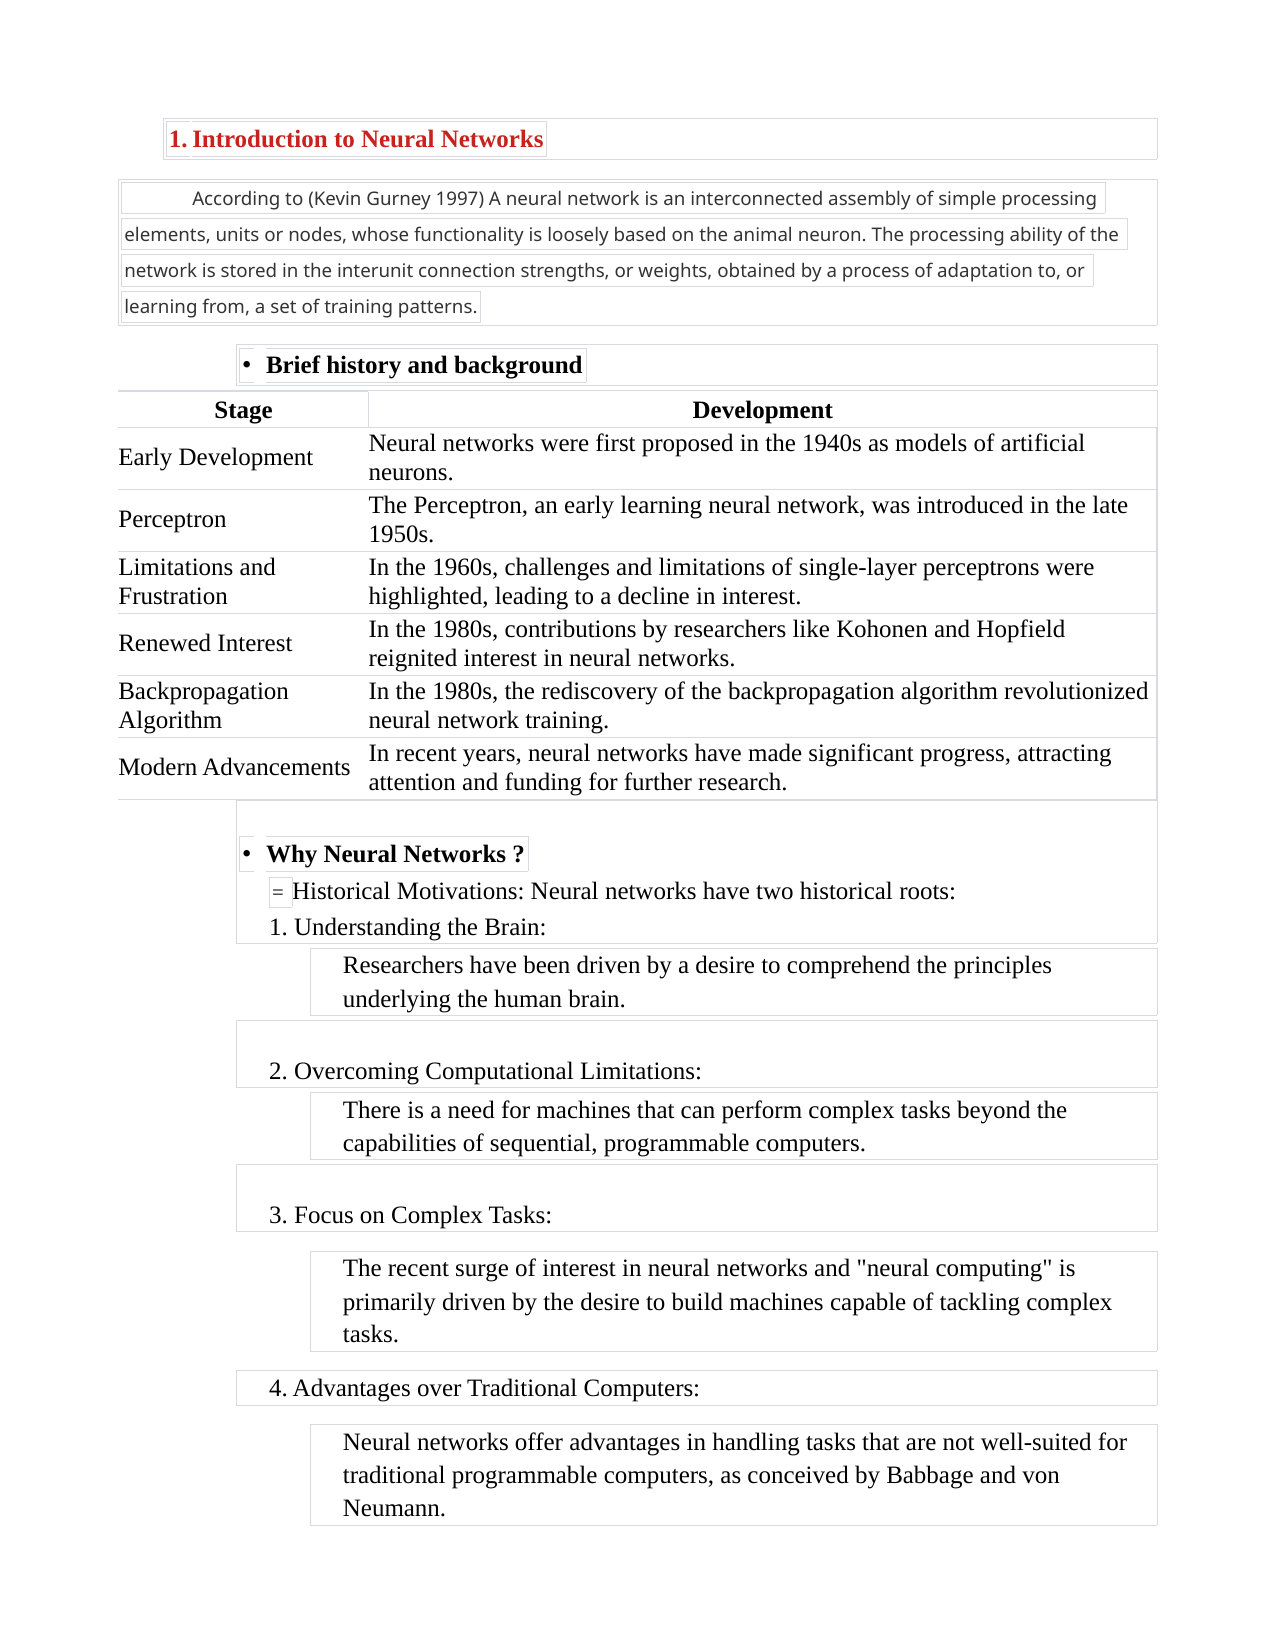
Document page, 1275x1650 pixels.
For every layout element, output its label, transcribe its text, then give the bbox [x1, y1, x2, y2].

table_cell Early Development [118, 428, 368, 488]
list 4. Advantages over Traditional Computers: [237, 1371, 1157, 1405]
table_cell In the 1960s, challenges and limitations of single-layer perceptrons were highlighted, leading to a decline in interest. [368, 552, 1156, 612]
list Why Neural Networks ? [237, 833, 1157, 871]
list Introduction to Neural Networks [164, 119, 1157, 159]
table_cell In the 1980s, the rediscovery of the backpropagation algorithm revolutionized neural network training. [368, 676, 1156, 736]
list 1. Understanding the Brain: [237, 908, 1157, 943]
list Neural networks offer advantages in handling tasks that are not well-suited for traditional programmable computers, as conceived by Babbage and von Neumann. [311, 1425, 1157, 1525]
table_cell Perceptron [118, 490, 368, 551]
table_cell In recent years, neural networks have made significant progress, attracting attention and funding for further research. [368, 738, 1156, 798]
list Researchers have been driven by a desire to comprehend the principles underlying the human brain. [311, 949, 1157, 1015]
table_header Development [368, 391, 1157, 427]
list = Historical Motivations: Neural networks have two historical roots: [237, 873, 1157, 907]
list Brief history and background [237, 345, 1157, 385]
table_cell Neural networks were first proposed in the 1940s as models of artificial neurons. [368, 428, 1156, 488]
list 3. Focus on Complex Tasks: [237, 1197, 1157, 1231]
table_cell The Perceptron, an early learning neural network, was introduced in the late 1950s. [368, 490, 1156, 551]
list 2. Overcoming Computational Limitations: [237, 1053, 1157, 1087]
table_header Stage [118, 392, 368, 427]
table_cell Backpropagation Algorithm [118, 676, 368, 736]
table_cell Limitations and Frustration [118, 552, 368, 612]
table_cell Modern Advancements [118, 738, 368, 798]
table_cell In the 1980s, contributions by researchers like Kohonen and Hopfield reignited interest in neural networks. [368, 614, 1156, 674]
list The recent surge of interest in neural networks and "neural computing" is primarily driven by the desire to build machines capable of tackling complex tasks. [311, 1252, 1157, 1351]
table_cell Renewed Interest [118, 614, 368, 674]
list There is a need for machines that can perform complex tasks beyond the capabilities of sequential, programmable computers. [311, 1093, 1157, 1159]
text According to (Kevin Gurney 1997) A neural network is an interconnected assembly of simple processing elements, units or nodes, whose functionality is loosely based on the animal neuron. The processing ability of the network is stored in the interunit connection strengths, or weights, obtained by a process of adaptation to, or learning from, a set of training patterns. [119, 180, 1157, 325]
